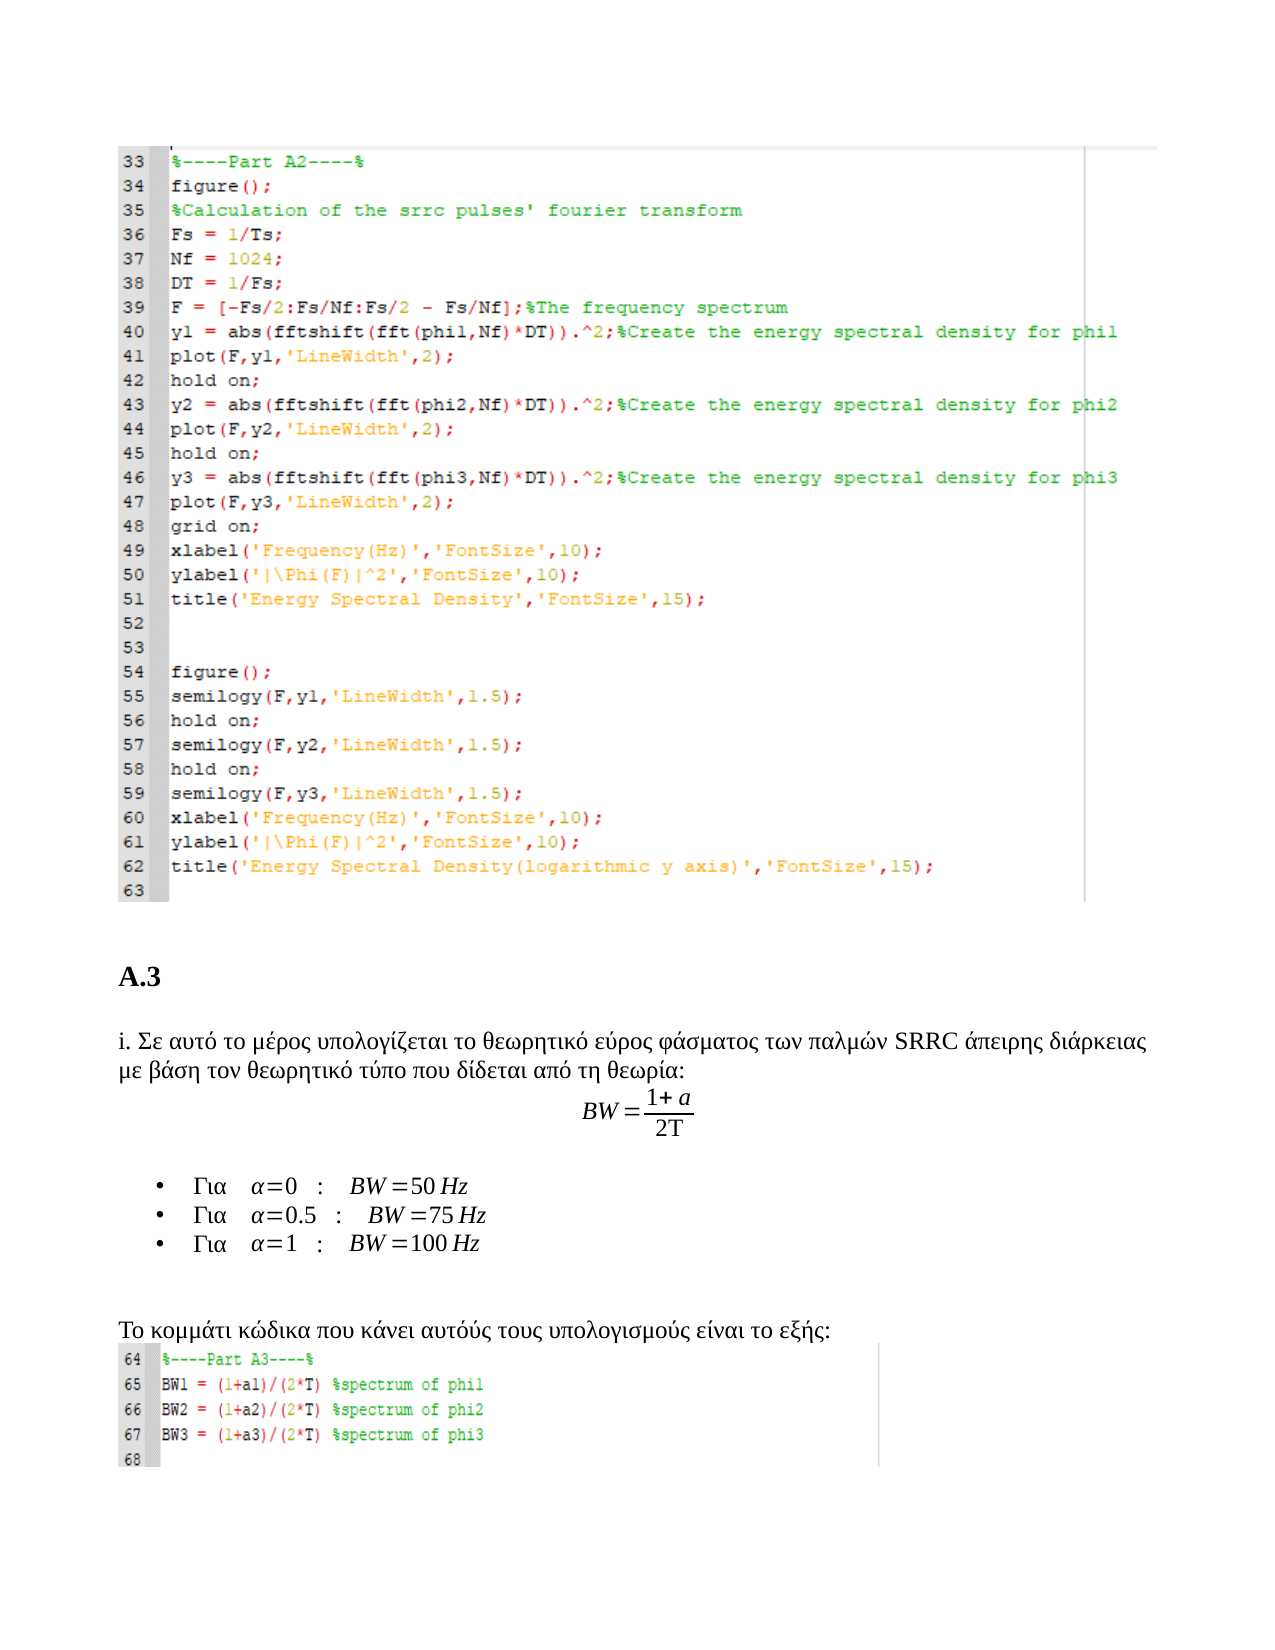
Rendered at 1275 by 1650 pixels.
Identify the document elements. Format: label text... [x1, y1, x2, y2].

list Για : [156, 1171, 1157, 1200]
text i. Σε αυτό το μέρος υπολογίζεται το θεωρητικό εύρος φάσματος των παλμών SRRC άπειρης διάρκειας με βάση τον θεωρητικό τύπο που δίδεται από τη θεωρία: [118, 1026, 1157, 1084]
text A.3 [118, 959, 1157, 993]
list Για : [156, 1200, 1157, 1229]
picture [118, 146, 1157, 902]
text Το κομμάτι κώδικα που κάνει αυτόύς τους υπολογισμούς είναι το εξής: [118, 1315, 1157, 1343]
list Για : [156, 1229, 1157, 1258]
picture [118, 1343, 1157, 1467]
